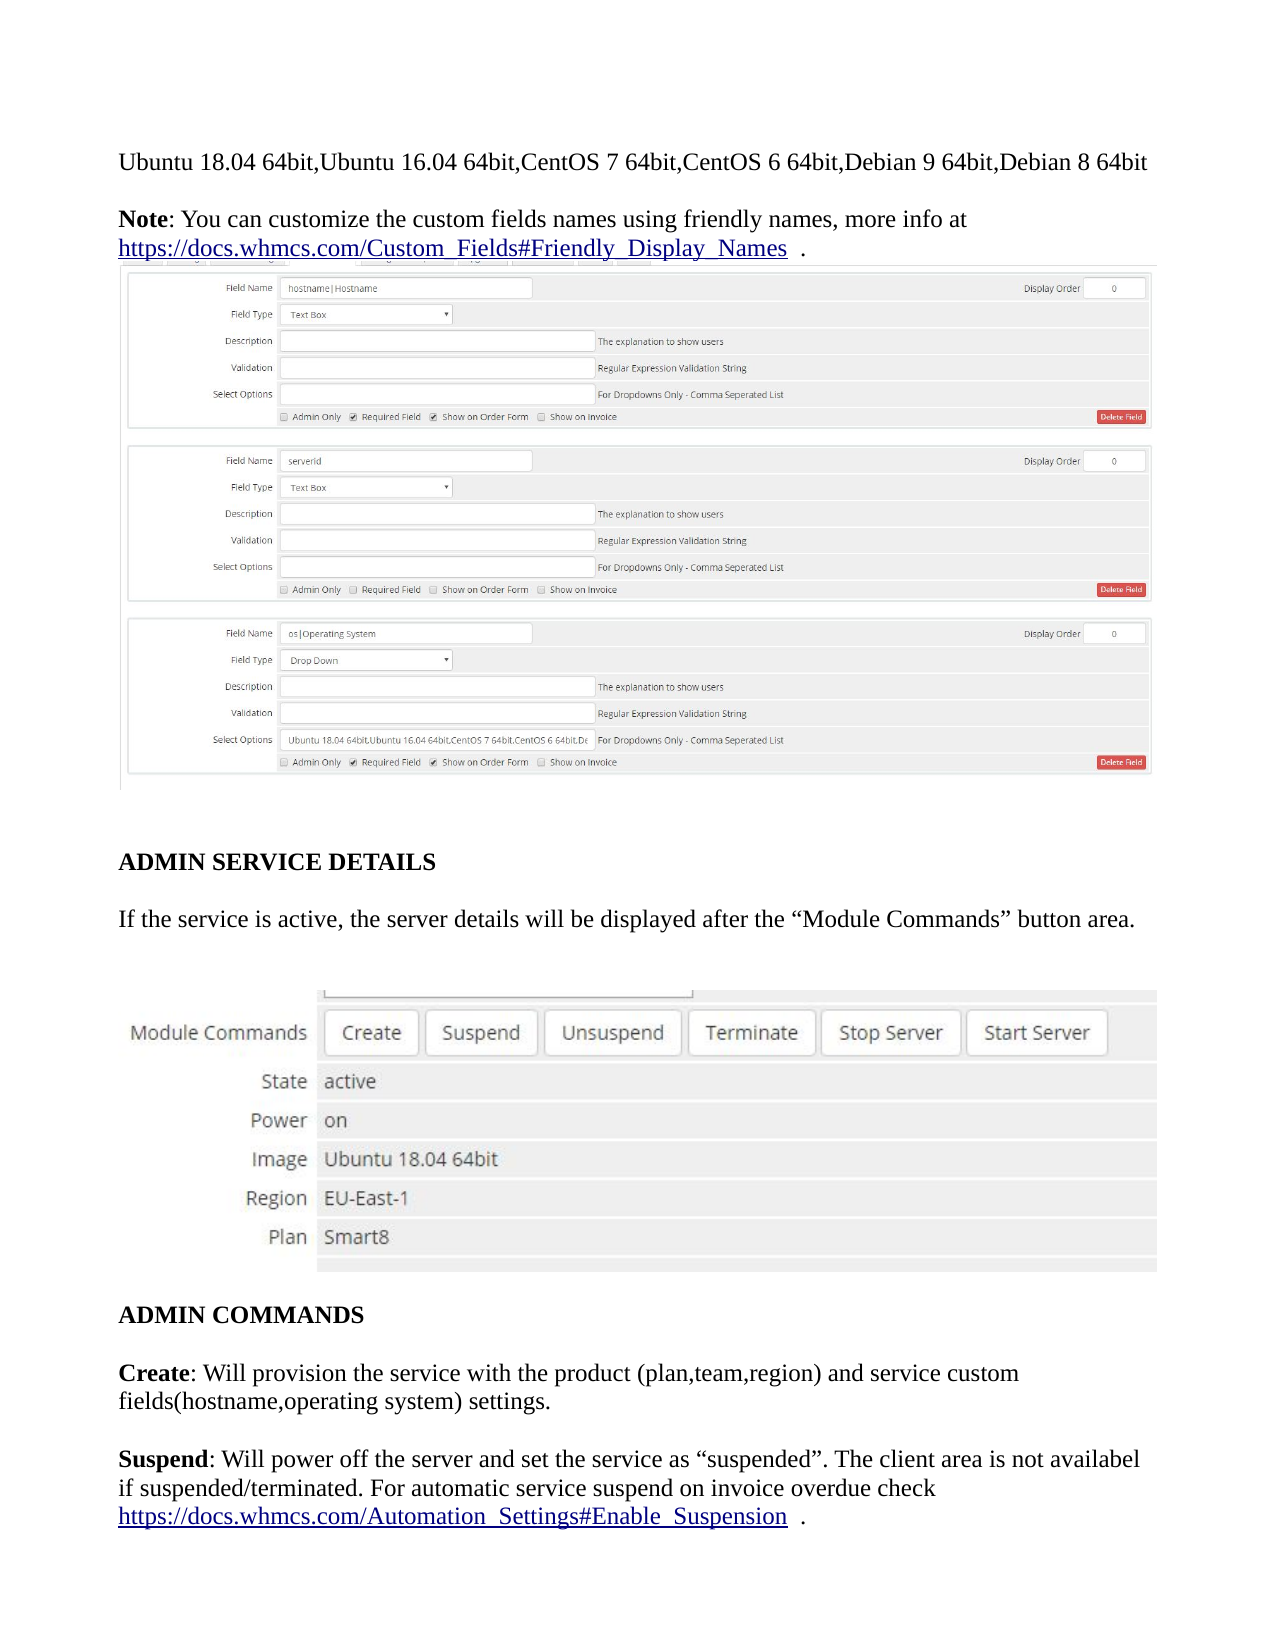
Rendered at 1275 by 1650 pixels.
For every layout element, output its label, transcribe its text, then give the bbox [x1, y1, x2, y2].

text ADMIN SERVICE DETAILS [118, 847, 1157, 876]
text ADMIN COMMANDS [118, 1300, 1157, 1329]
text Ubuntu 18.04 64bit,Ubuntu 16.04 64bit,CentOS 7 64bit,CentOS 6 64bit,Debian 9 64bit,Debian 8 64bit [118, 147, 1157, 176]
picture [118, 990, 1157, 1272]
picture [118, 261, 1157, 790]
text If the service is active, the server details will be displayed after the “Module Commands” button area. [118, 904, 1157, 933]
text Create: Will provision the service with the product (plan,team,region) and service custom fields(hostname,operating system) settings. [118, 1358, 1157, 1415]
text Note: You can customize the custom fields names using friendly names, more info at https://docs.whmcs.com/Custom_Fields#Friendly_Display_Names . [118, 204, 1157, 261]
text Suspend: Will power off the server and set the service as “suspended”. The client area is not availabel if suspended/terminated. For automatic service suspend on invoice overdue check https://docs.whmcs.com/Automation_Settings#Enable_Suspension . [118, 1444, 1157, 1530]
